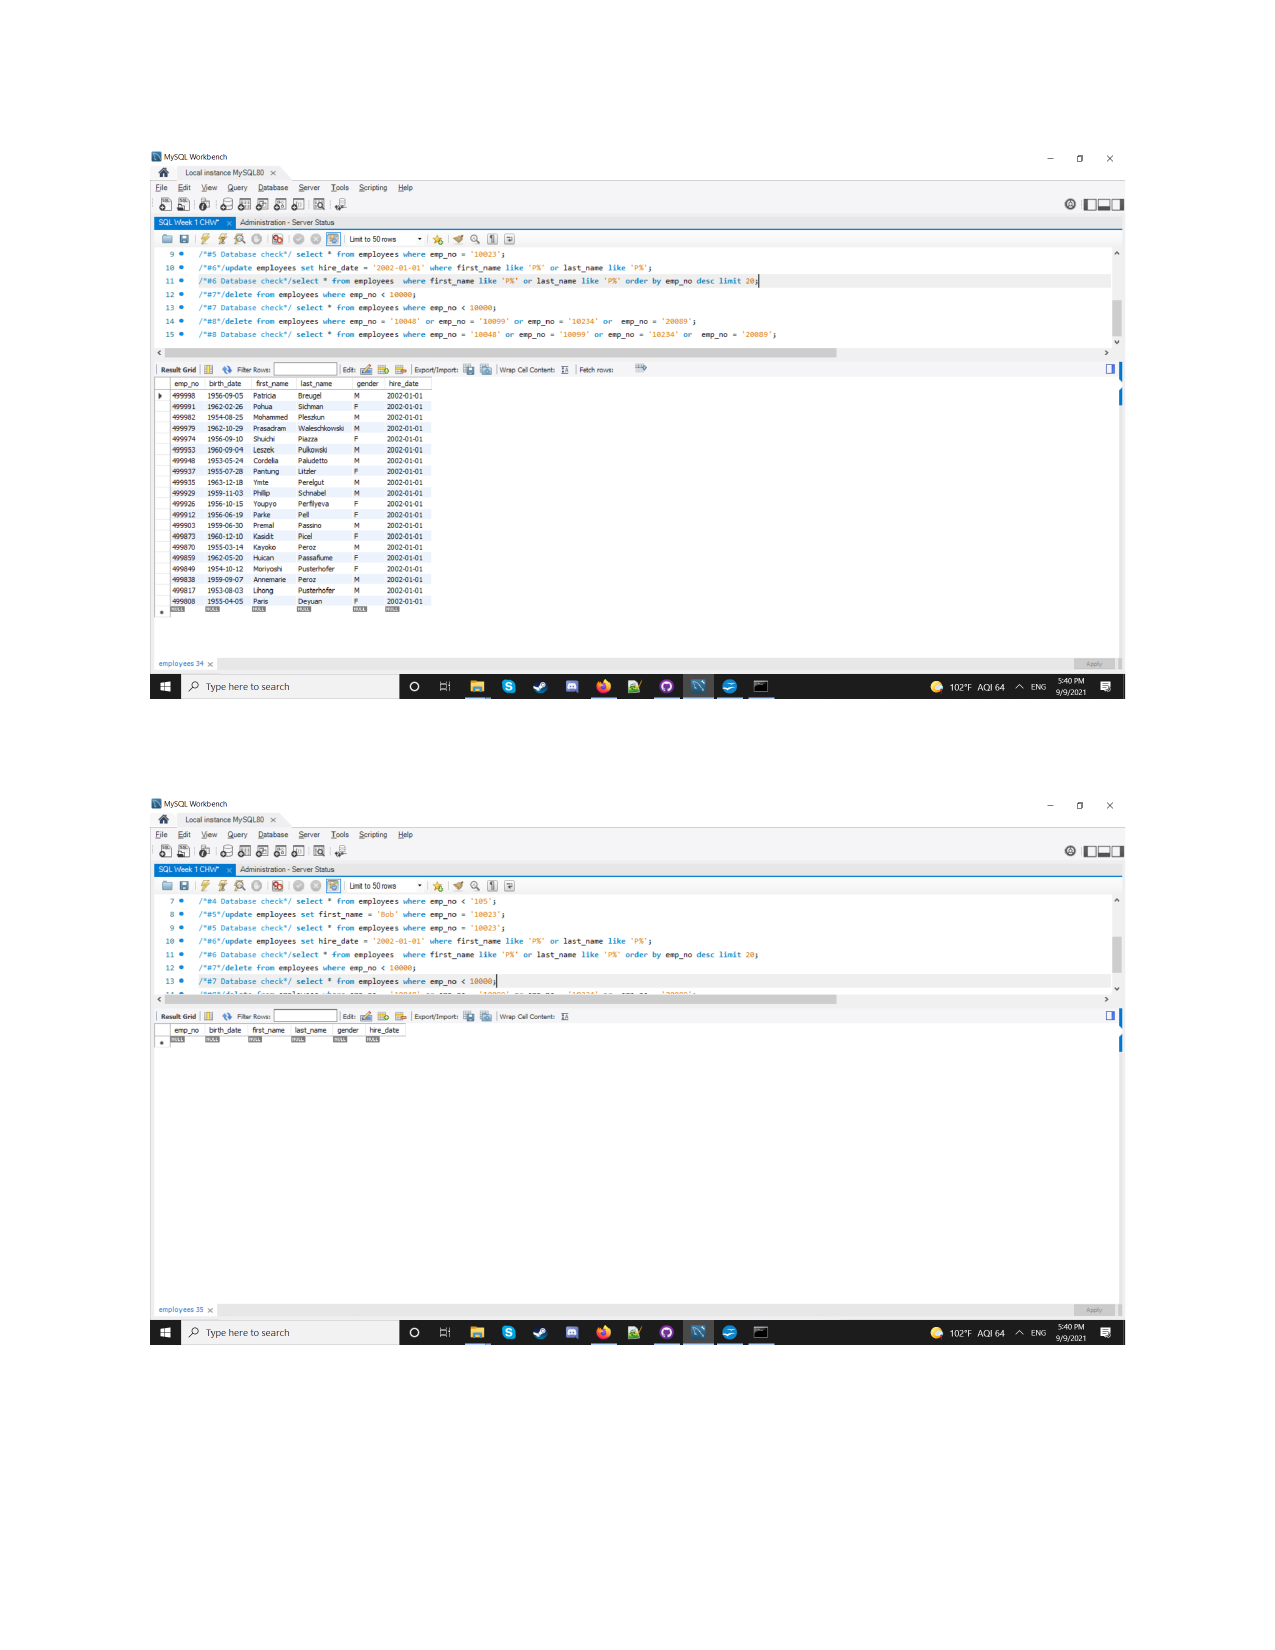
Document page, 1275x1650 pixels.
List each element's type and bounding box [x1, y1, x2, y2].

picture [150, 796, 1125, 1345]
picture [150, 150, 1125, 699]
